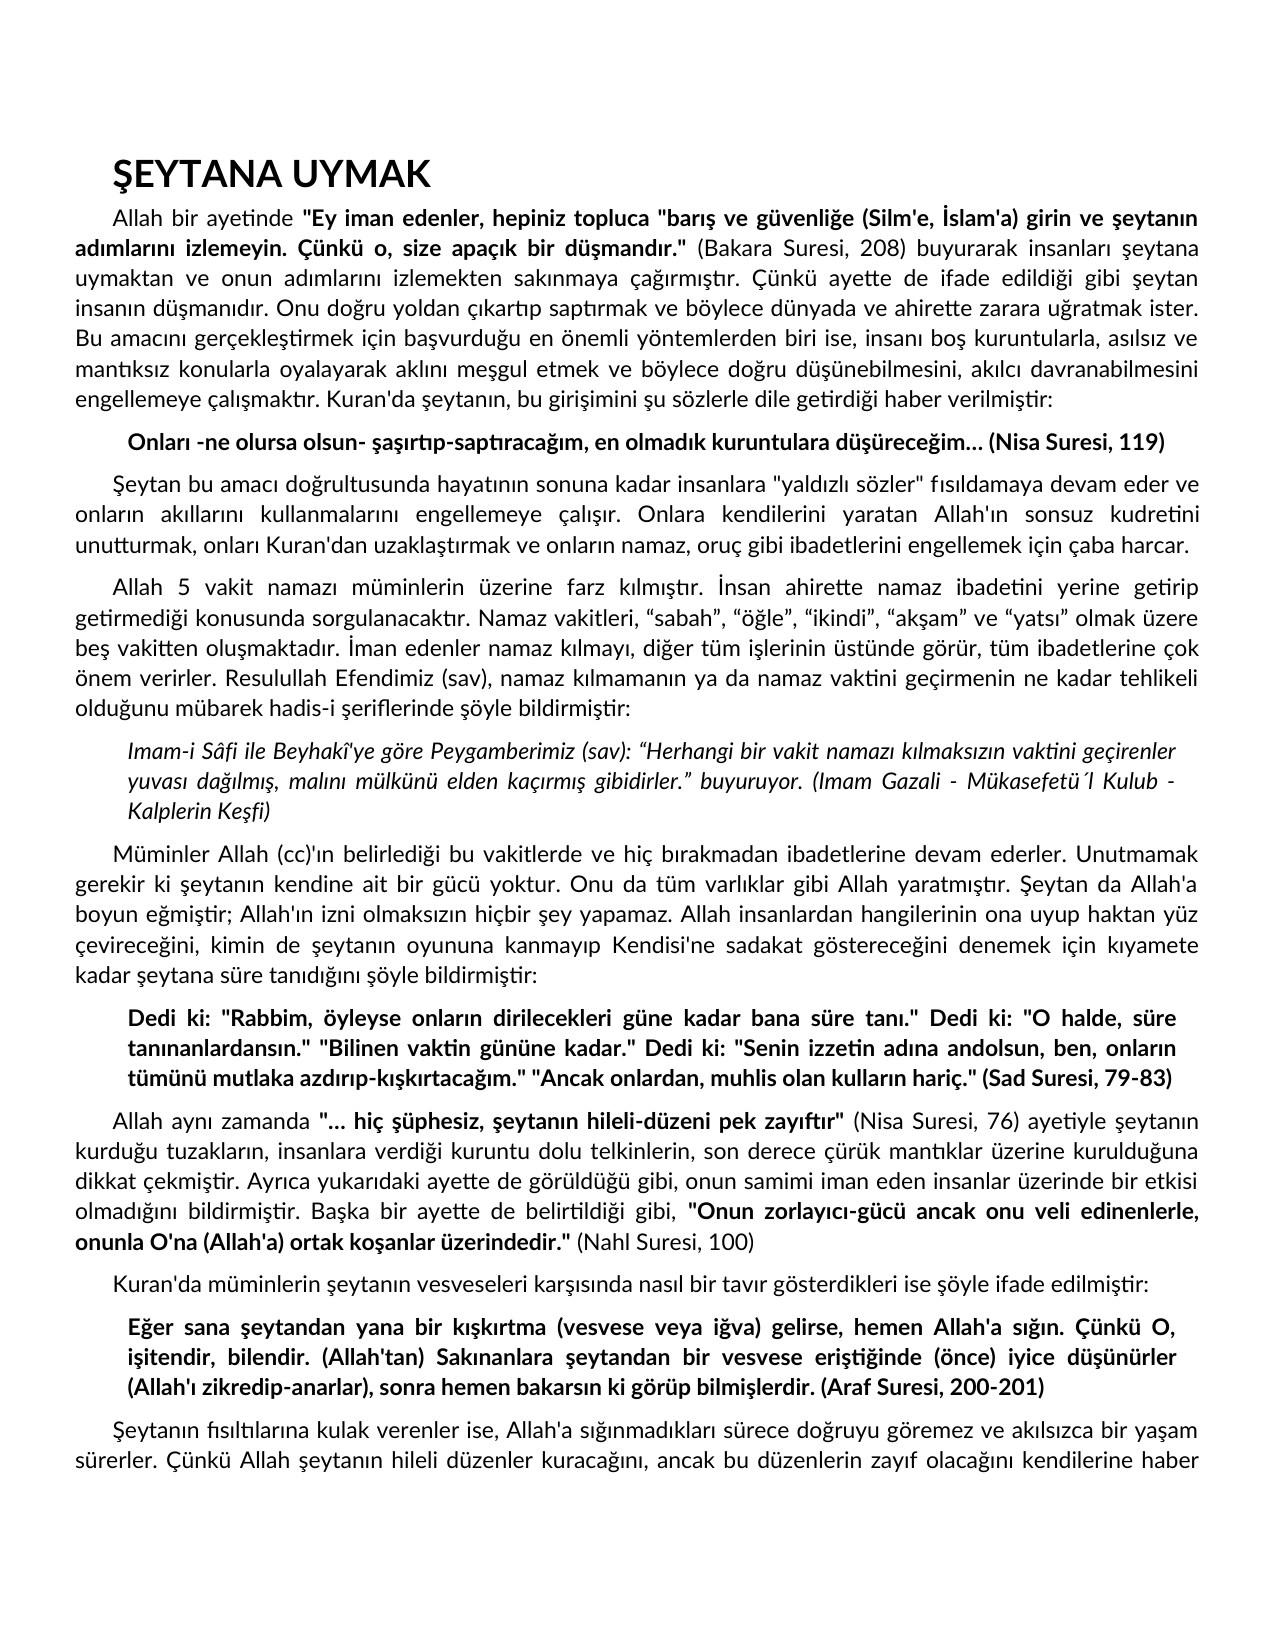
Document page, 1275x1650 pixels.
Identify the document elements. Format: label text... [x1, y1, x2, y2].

text Allah aynı zamanda "… hiç şüphesiz, şeytanın hileli-düzeni pek zayıftır" (Nisa Suresi, 76) ayetiyle şeytanın kurduğu tuzakların, insanlara verdiği kuruntu dolu telkinlerin, son derece çürük mantıklar üzerine kurulduğuna dikkat çekmiştir. Ayrıca yukarıdaki ayette de görüldüğü gibi, onun samimi iman eden insanlar üzerinde bir etkisi olmadığını bildirmiştir. Başka bir ayette de belirtildiği gibi, "Onun zorlayıcı-gücü ancak onu veli edinenlerle, onunla O'na (Allah'a) ortak koşanlar üzerindedir." (Nahl Suresi, 100) [75, 1106, 1200, 1255]
text Allah 5 vakit namazı müminlerin üzerine farz kılmıştır. İnsan ahirette namaz ibadetini yerine getirip getirmediği konusunda sorgulanacaktır. Namaz vakitleri, “sabah”, “öğle”, “ikindi”, “akşam” ve “yatsı” olmak üzere beş vakitten oluşmaktadır. İman edenler namaz kılmayı, diğer tüm işlerinin üstünde görür, tüm ibadetlerine çok önem verirler. Resulullah Efendimiz (sav), namaz kılmamanın ya da namaz vaktini geçirmenin ne kadar tehlikeli olduğunu mübarek hadis-i şeriflerinde şöyle bildirmiştir: [75, 573, 1200, 721]
text Şeytan bu amacı doğrultusunda hayatının sonuna kadar insanlara "yaldızlı sözler" fısıldamaya devam eder ve onların akıllarını kullanmalarını engellemeye çalışır. Onlara kendilerini yaratan Allah'ın sonsuz kudretini unutturmak, onları Kuran'dan uzaklaştırmak ve onların namaz, oruç gibi ibadetlerini engellemek için çaba harcar. [75, 470, 1200, 558]
text Müminler Allah (cc)'ın belirlediği bu vakitlerde ve hiç bırakmadan ibadetlerine devam ederler. Unutmamak gerekir ki şeytanın kendine ait bir gücü yoktur. Onu da tüm varlıklar gibi Allah yaratmıştır. Şeytan da Allah'a boyun eğmiştir; Allah'ın izni olmaksızın hiçbir şey yapamaz. Allah insanlardan hangilerinin ona uyup haktan yüz çevireceğini, kimin de şeytanın oyununa kanmayıp Kendisi'ne sadakat göstereceğini denemek için kıyamete kadar şeytana süre tanıdığını şöyle bildirmiştir: [75, 840, 1200, 988]
text Dedi ki: "Rabbim, öyleyse onların dirilecekleri güne kadar bana süre tanı." Dedi ki: "O halde, süre tanınanlardansın." "Bilinen vaktin gününe kadar." Dedi ki: "Senin izzetin adına andolsun, ben, onların tümünü mutlaka azdırıp-kışkırtacağım." "Ancak onlardan, muhlis olan kulların hariç." (Sad Suresi, 79-83) [127, 1003, 1177, 1091]
text Allah bir ayetinde "Ey iman edenler, hepiniz topluca "barış ve güvenliğe (Silm'e, İslam'a) girin ve şeytanın adımlarını izlemeyin. Çünkü o, size apaçık bir düşmandır." (Bakara Suresi, 208) buyurarak insanları şeytana uymaktan ve onun adımlarını izlemekten sakınmaya çağırmıştır. Çünkü ayette de ifade edildiği gibi şeytan insanın düşmanıdır. Onu doğru yoldan çıkartıp saptırmak ve böylece dünyada ve ahirette zarara uğratmak ister. Bu amacını gerçekleştirmek için başvurduğu en önemli yöntemlerden biri ise, insanı boş kuruntularla, asılsız ve mantıksız konularla oyalayarak aklını meşgul etmek ve böylece doğru düşünebilmesini, akılcı davranabilmesini engellemeye çalışmaktır. Kuran'da şeytanın, bu girişimini şu sözlerle dile getirdiği haber verilmiştir: [75, 203, 1200, 412]
text Imam-i Sâfi ile Beyhakî'ye göre Peygamberimiz (sav): “Herhangi bir vakit namazı kılmaksızın vaktini geçirenler yuvası dağılmış, malını mülkünü elden kaçırmış gibidirler.” buyuruyor. (Imam Gazali - Mükasefetü´l Kulub - Kalplerin Keşfi) [127, 737, 1177, 824]
text Onları -ne olursa olsun- şaşırtıp-saptıracağım, en olmadık kuruntulara düşüreceğim… (Nisa Suresi, 119) [127, 427, 1177, 455]
text Şeytanın fısıltılarına kulak verenler ise, Allah'a sığınmadıkları sürece doğruyu göremez ve akılsızca bir yaşam sürerler. Çünkü Allah şeytanın hileli düzenler kuracağını, ancak bu düzenlerin zayıf olacağını kendilerine haber [75, 1416, 1200, 1473]
text Kuran'da müminlerin şeytanın vesveseleri karşısında nasıl bir tavır gösterdikleri ise şöyle ifade edilmiştir: [75, 1270, 1200, 1297]
text Eğer sana şeytandan yana bir kışkırtma (vesvese veya iğva) gelirse, hemen Allah'a sığın. Çünkü O, işitendir, bilendir. (Allah'tan) Sakınanlara şeytandan bir vesvese eriştiğinde (önce) iyice düşünürler (Allah'ı zikredip-anarlar), sonra hemen bakarsın ki görüp bilmişlerdir. (Araf Suresi, 200-201) [127, 1313, 1177, 1401]
subtitle ŞEYTANA UYMAK [112, 150, 1200, 195]
